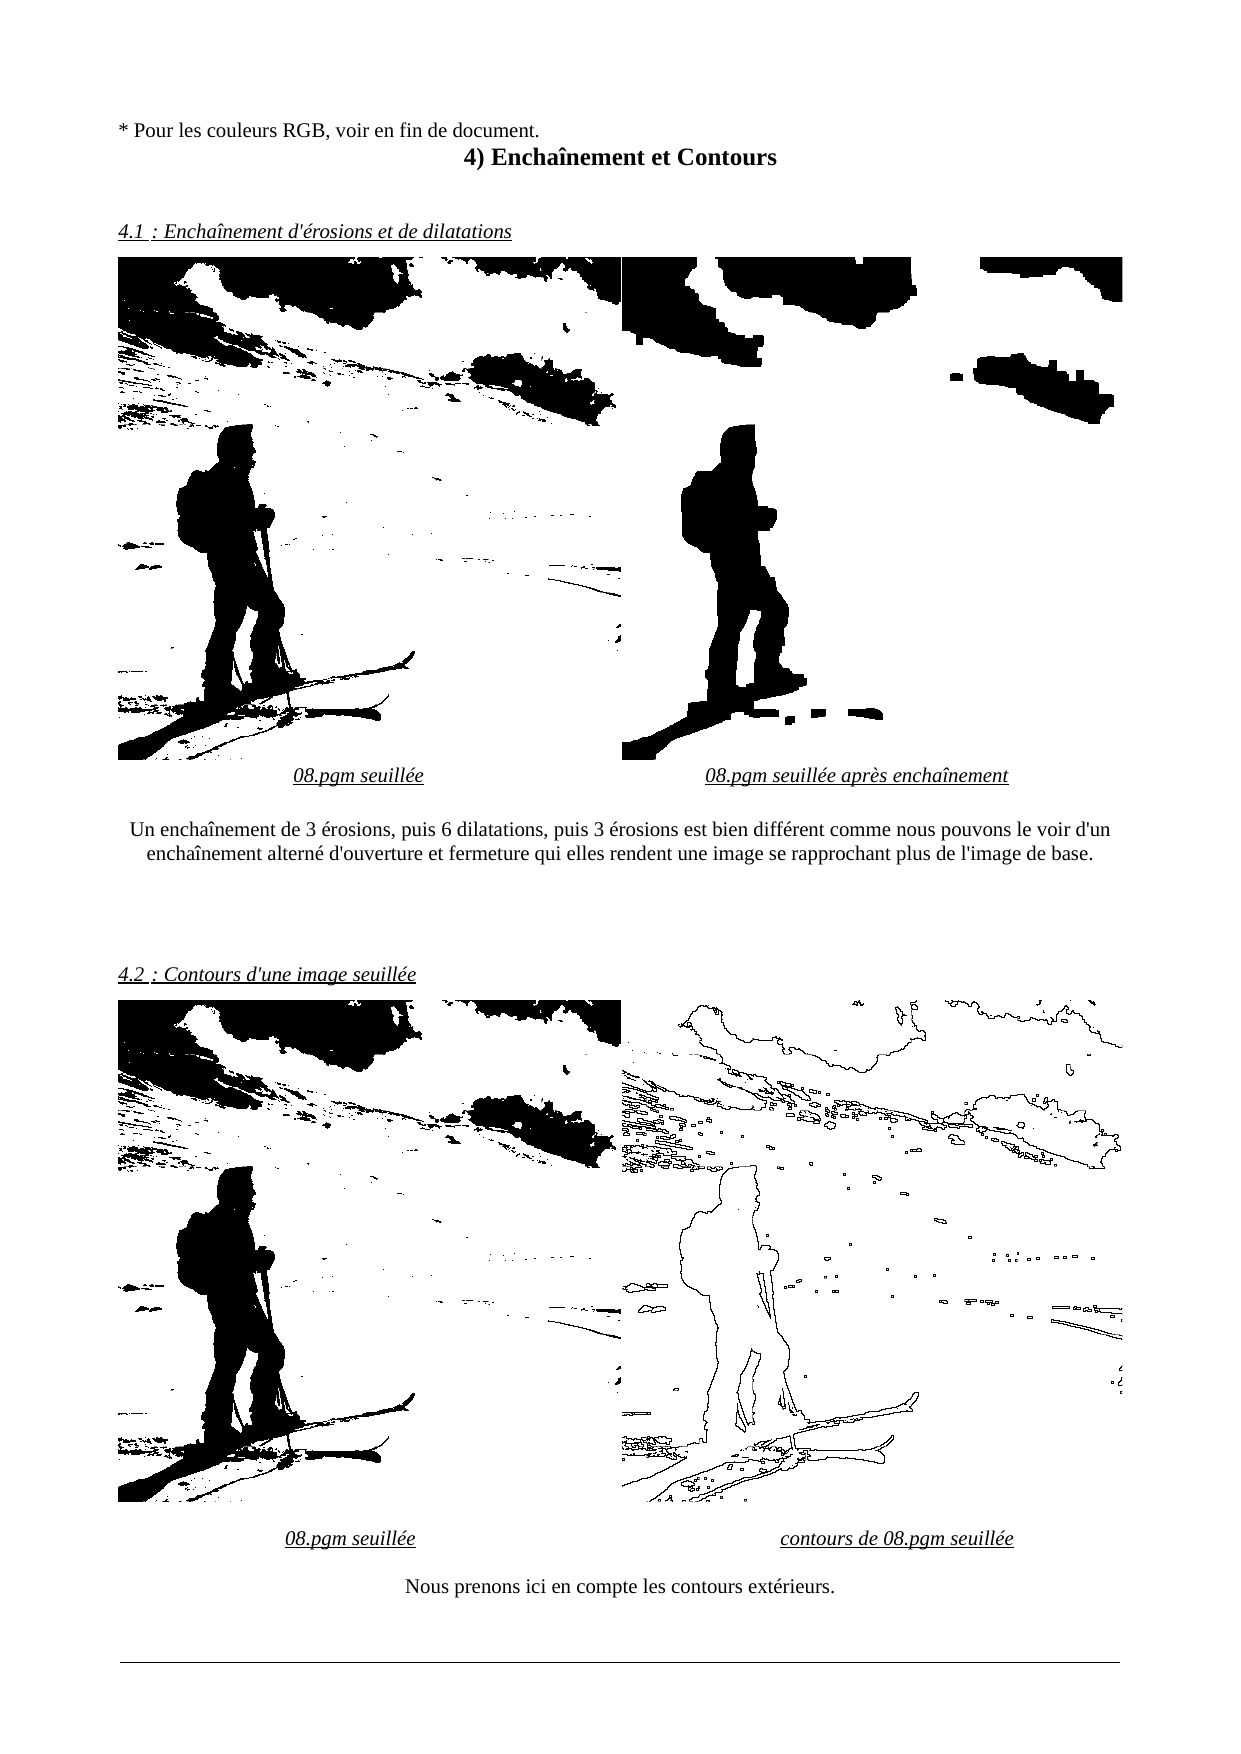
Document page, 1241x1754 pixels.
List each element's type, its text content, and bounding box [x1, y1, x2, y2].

text 4.2 : Contours d'une image seuillée [118, 961, 1122, 986]
text 4) Enchaînement et Contours [118, 142, 1122, 171]
text 4.1 : Enchaînement d'érosions et de dilatations [118, 219, 1122, 243]
picture [118, 1000, 1123, 1502]
text 08.pgm seuillée 08.pgm seuillée après enchaînement [118, 760, 1122, 788]
text Nous prenons ici en compte les contours extérieurs. [118, 1574, 1122, 1598]
text Un enchaînement de 3 érosions, puis 6 dilatations, puis 3 érosions est bien différent comme nous pouvons le voir d'un enchaînement alterné d'ouverture et fermeture qui elles rendent une image se rapprochant plus de l'image de base. [118, 817, 1122, 865]
text 08.pgm seuillée contours de 08.pgm seuillée [118, 1526, 1122, 1550]
picture [118, 257, 1123, 760]
text * Pour les couleurs RGB, voir en fin de document. [118, 118, 1122, 142]
